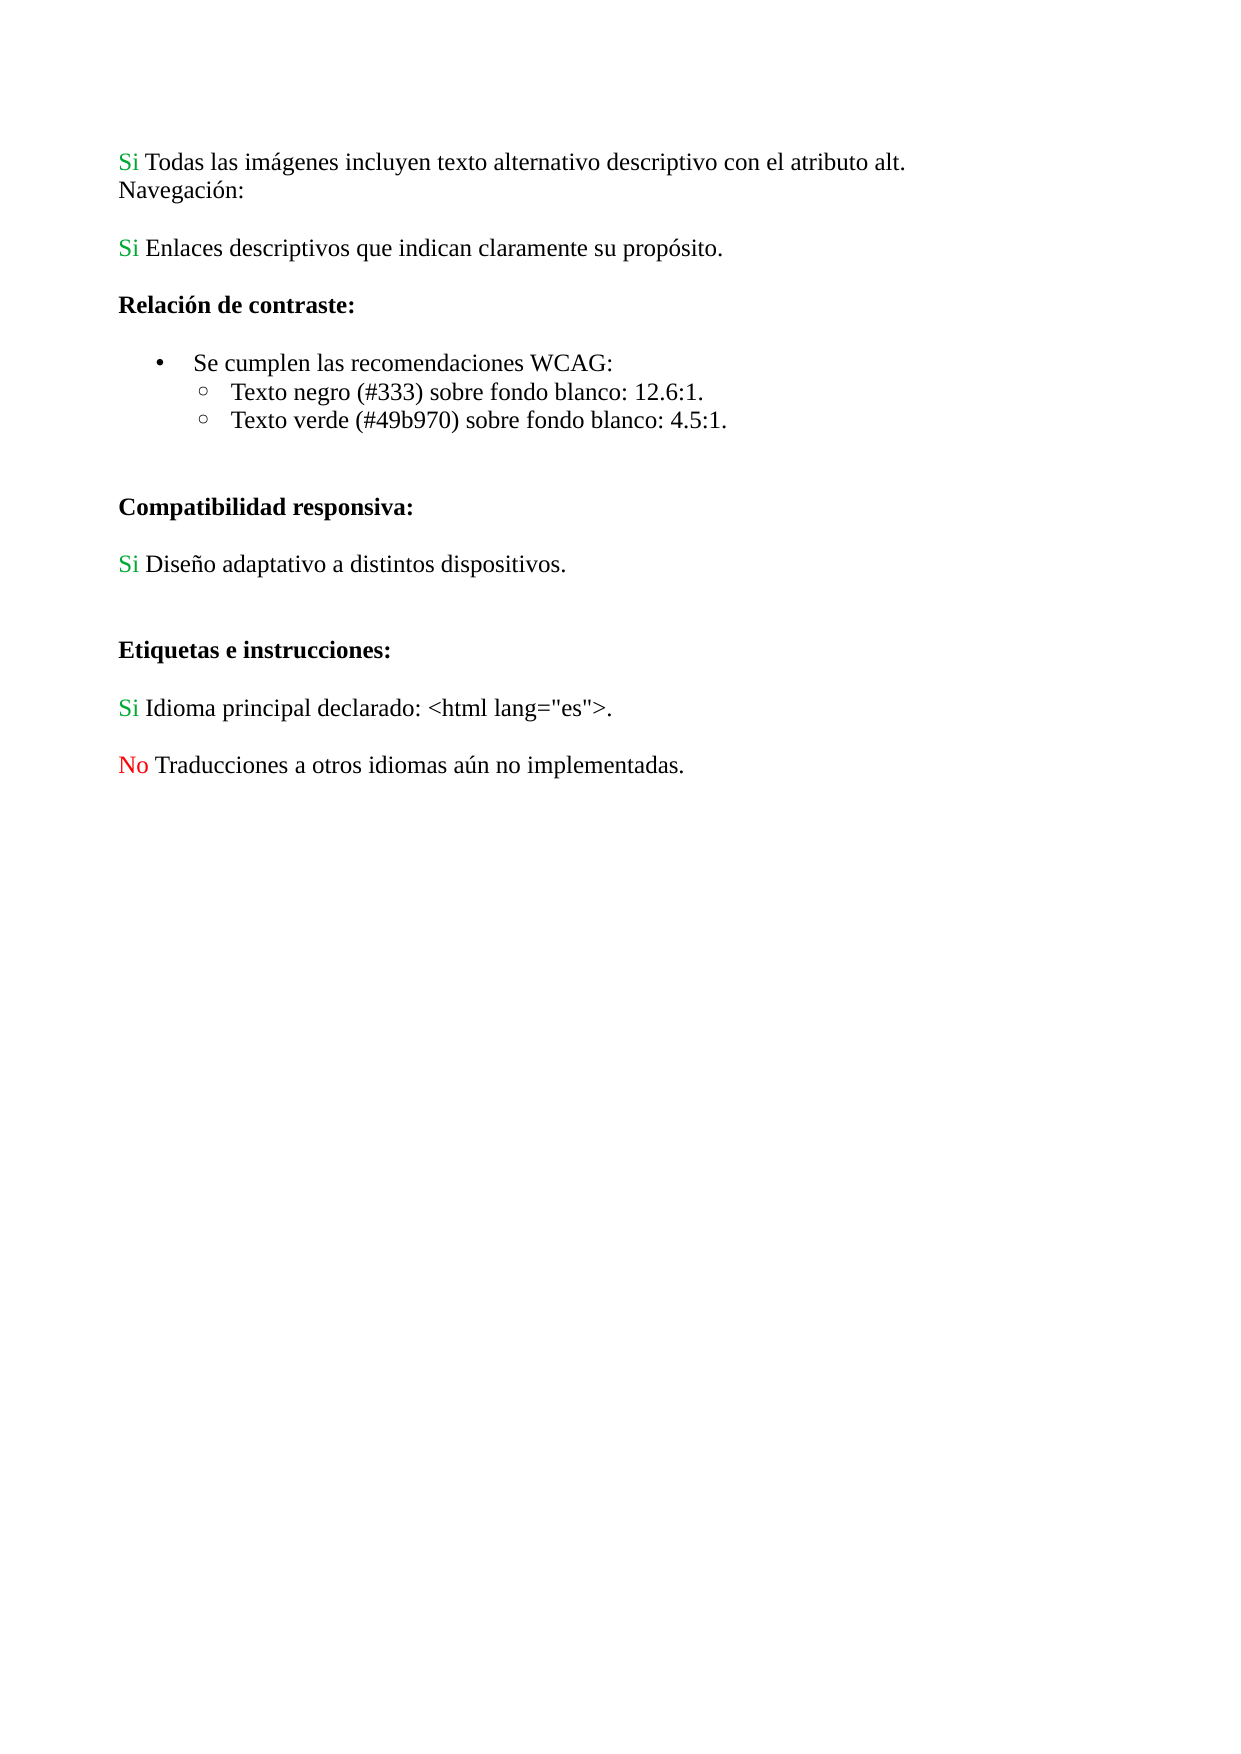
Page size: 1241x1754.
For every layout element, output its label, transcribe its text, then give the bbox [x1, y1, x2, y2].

text Etiquetas e instrucciones: [118, 636, 1122, 664]
text Si Todas las imágenes incluyen texto alternativo descriptivo con el atributo alt. Navegación: [118, 118, 1122, 204]
text Compatibilidad responsiva: [118, 492, 1122, 521]
list Texto negro (#333) sobre fondo blanco: 12.6:1. [193, 377, 1122, 406]
text Si Diseño adaptativo a distintos dispositivos. [118, 521, 1122, 607]
text Si Enlaces descriptivos que indican claramente su propósito. [118, 204, 1122, 291]
list Se cumplen las recomendaciones WCAG: [156, 348, 1122, 377]
list Texto verde (#49b970) sobre fondo blanco: 4.5:1. [193, 406, 1122, 434]
text No Traducciones a otros idiomas aún no implementadas. [118, 722, 1122, 779]
text Si Idioma principal declarado: <html lang="es">. [118, 664, 1122, 722]
text Relación de contraste: [118, 291, 1122, 319]
